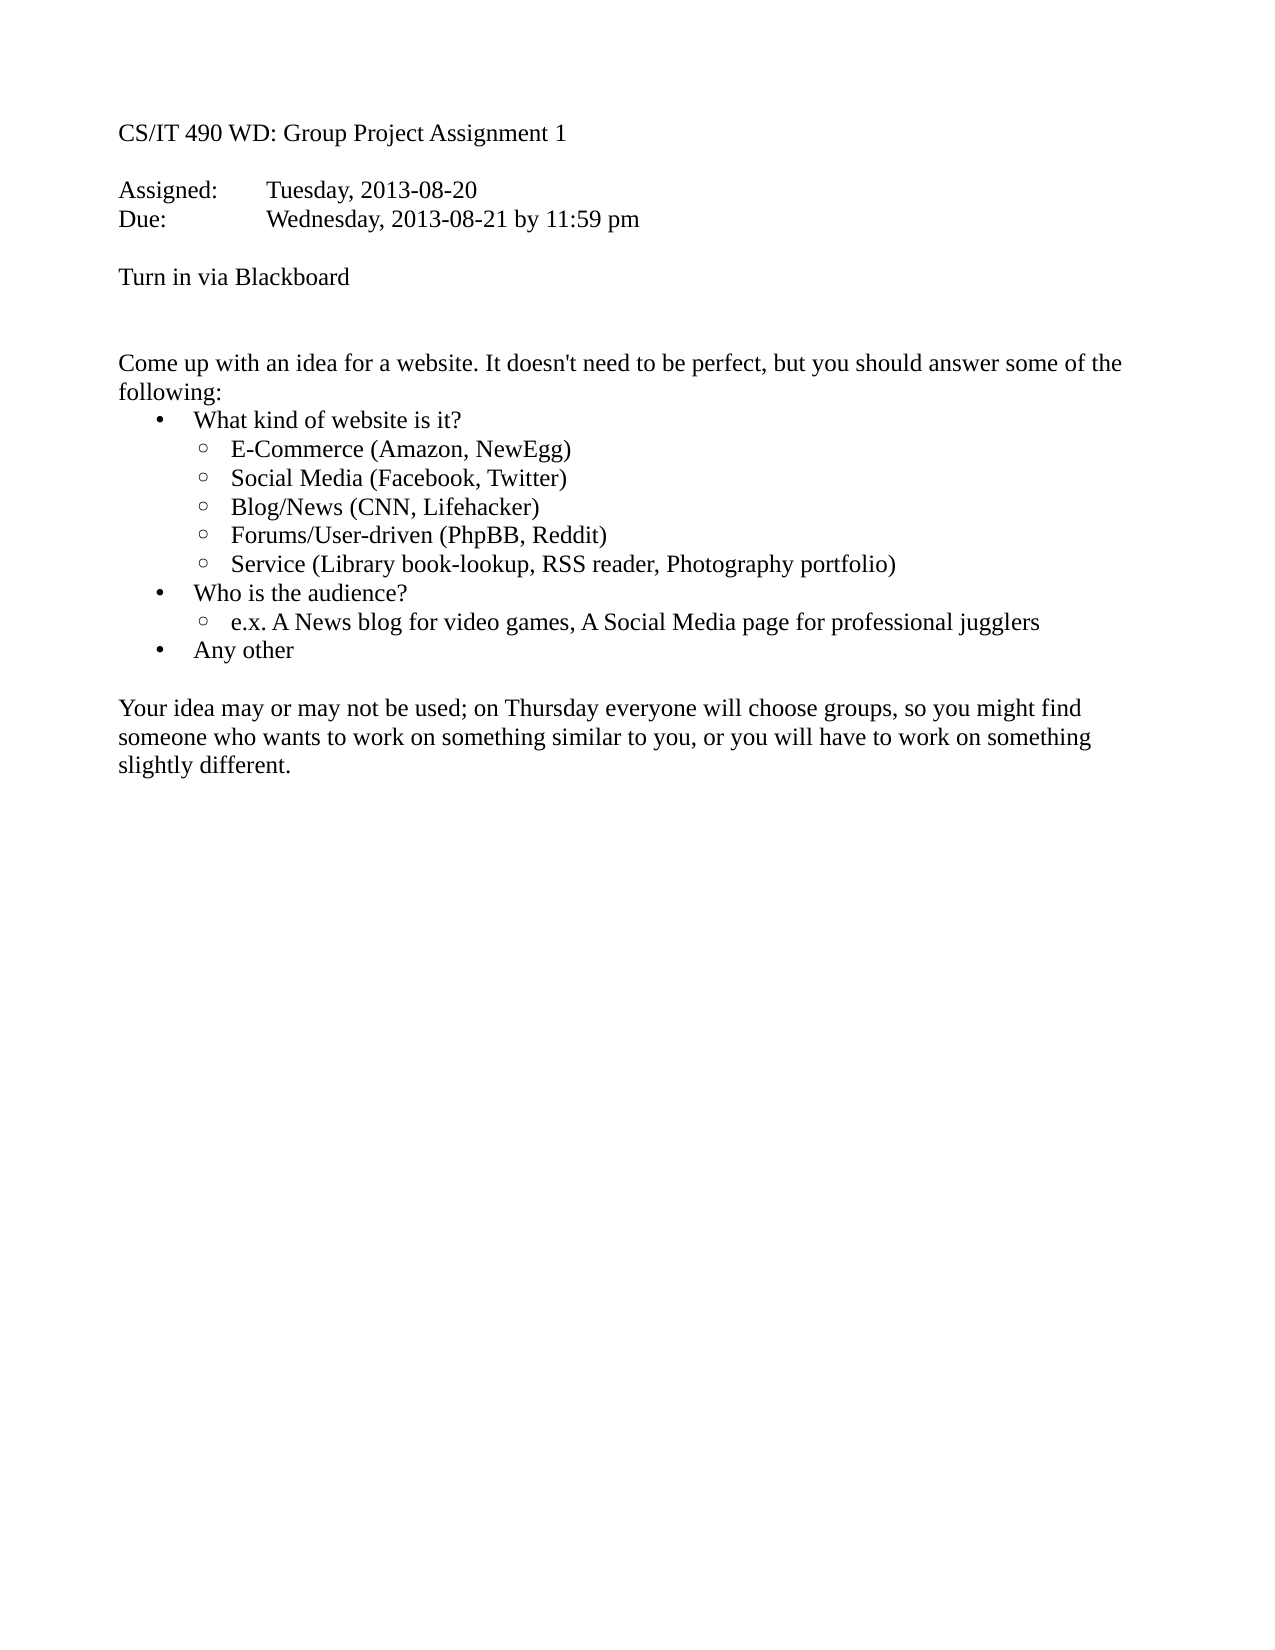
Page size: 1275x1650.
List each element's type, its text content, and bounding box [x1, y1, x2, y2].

list Service (Library book-lookup, RSS reader, Photography portfolio) [193, 549, 1157, 578]
text Your idea may or may not be used; on Thursday everyone will choose groups, so you might find someone who wants to work on something similar to you, or you will have to work on something slightly different. [118, 693, 1157, 779]
text Due: Wednesday, 2013-08-21 by 11:59 pm [118, 204, 1157, 233]
list E-Commerce (Amazon, NewEgg) [193, 434, 1157, 463]
text Come up with an idea for a website. It doesn't need to be perfect, but you should answer some of the following: [118, 348, 1157, 406]
text Turn in via Blackboard [118, 262, 1157, 291]
list Who is the audience? [156, 578, 1157, 607]
list Social Media (Facebook, Twitter) [193, 463, 1157, 492]
list e.x. A News blog for video games, A Social Media page for professional jugglers [193, 607, 1157, 636]
list What kind of website is it? [156, 406, 1157, 434]
list Blog/News (CNN, Lifehacker) [193, 492, 1157, 521]
list Forums/User-driven (PhpBB, Reddit) [193, 521, 1157, 549]
text Assigned: Tuesday, 2013-08-20 [118, 176, 1157, 204]
list Any other [156, 636, 1157, 664]
text CS/IT 490 WD: Group Project Assignment 1 [118, 118, 1157, 147]
